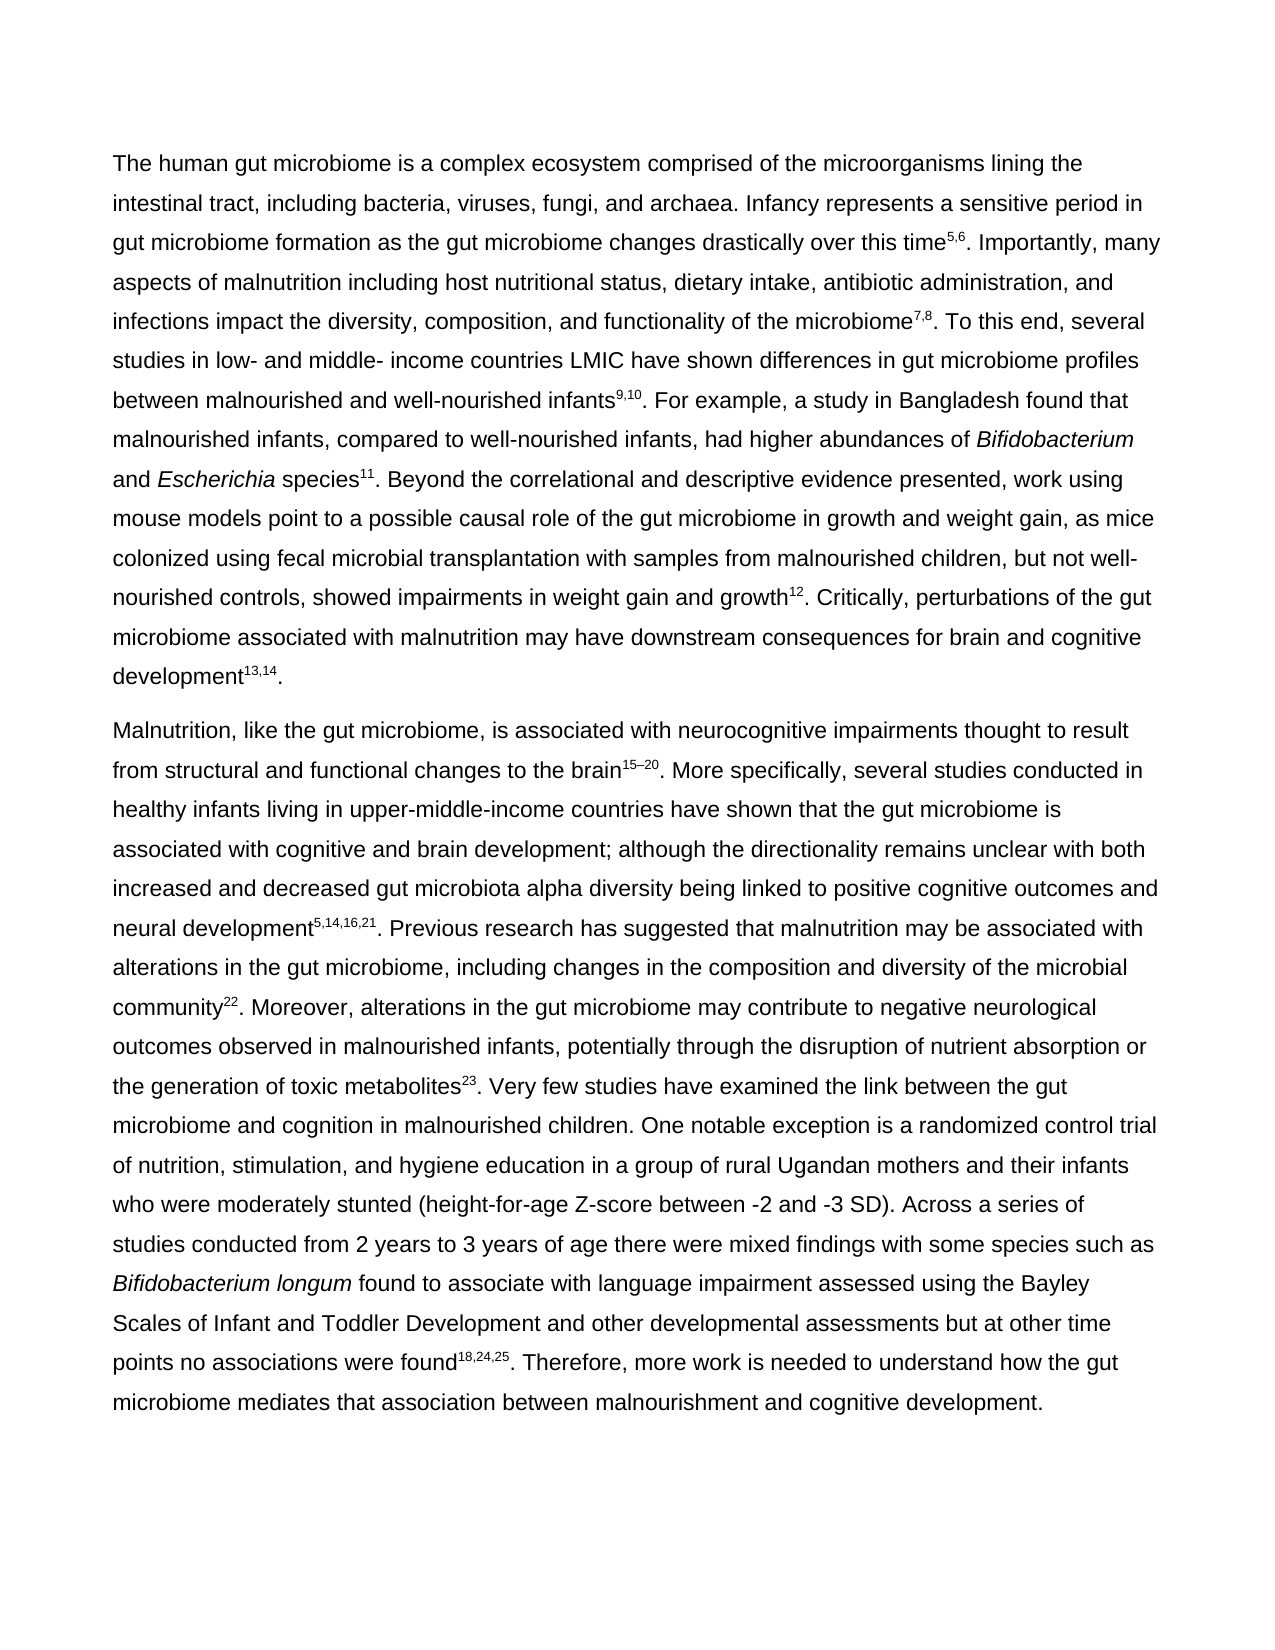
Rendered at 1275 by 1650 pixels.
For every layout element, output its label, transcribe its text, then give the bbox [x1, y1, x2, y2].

text The human gut microbiome is a complex ecosystem comprised of the microorganisms lining the intestinal tract, including bacteria, viruses, fungi, and archaea. Infancy represents a sensitive period in gut microbiome formation as the gut microbiome changes drastically over this time5,6. Importantly, many aspects of malnutrition including host nutritional status, dietary intake, antibiotic administration, and infections impact the diversity, composition, and functionality of the microbiome7,8. To this end, several studies in low- and middle- income countries LMIC have shown differences in gut microbiome profiles between malnourished and well-nourished infants9,10. For example, a study in Bangladesh found that malnourished infants, compared to well-nourished infants, had higher abundances of Bifidobacterium and Escherichia species11. Beyond the correlational and descriptive evidence presented, work using mouse models point to a possible causal role of the gut microbiome in growth and weight gain, as mice colonized using fecal microbial transplantation with samples from malnourished children, but not well-nourished controls, showed impairments in weight gain and growth12. Critically, perturbations of the gut microbiome associated with malnutrition may have downstream consequences for brain and cognitive development13,14. [112, 150, 1162, 689]
text Malnutrition, like the gut microbiome, is associated with neurocognitive impairments thought to result from structural and functional changes to the brain15–20. More specifically, several studies conducted in healthy infants living in upper-middle-income countries have shown that the gut microbiome is associated with cognitive and brain development; although the directionality remains unclear with both increased and decreased gut microbiota alpha diversity being linked to positive cognitive outcomes and neural development5,14,16,21. Previous research has suggested that malnutrition may be associated with alterations in the gut microbiome, including changes in the composition and diversity of the microbial community22. Moreover, alterations in the gut microbiome may contribute to negative neurological outcomes observed in malnourished infants, potentially through the disruption of nutrient absorption or the generation of toxic metabolites23. Very few studies have examined the link between the gut microbiome and cognition in malnourished children. One notable exception is a randomized control trial of nutrition, stimulation, and hygiene education in a group of rural Ugandan mothers and their infants who were moderately stunted (height-for-age Z-score between -2 and -3 SD). Across a series of studies conducted from 2 years to 3 years of age there were mixed findings with some species such as Bifidobacterium longum found to associate with language impairment assessed using the Bayley Scales of Infant and Toddler Development and other developmental assessments but at other time points no associations were found18,24,25. Therefore, more work is needed to understand how the gut microbiome mediates that association between malnourishment and cognitive development. [112, 717, 1162, 1415]
